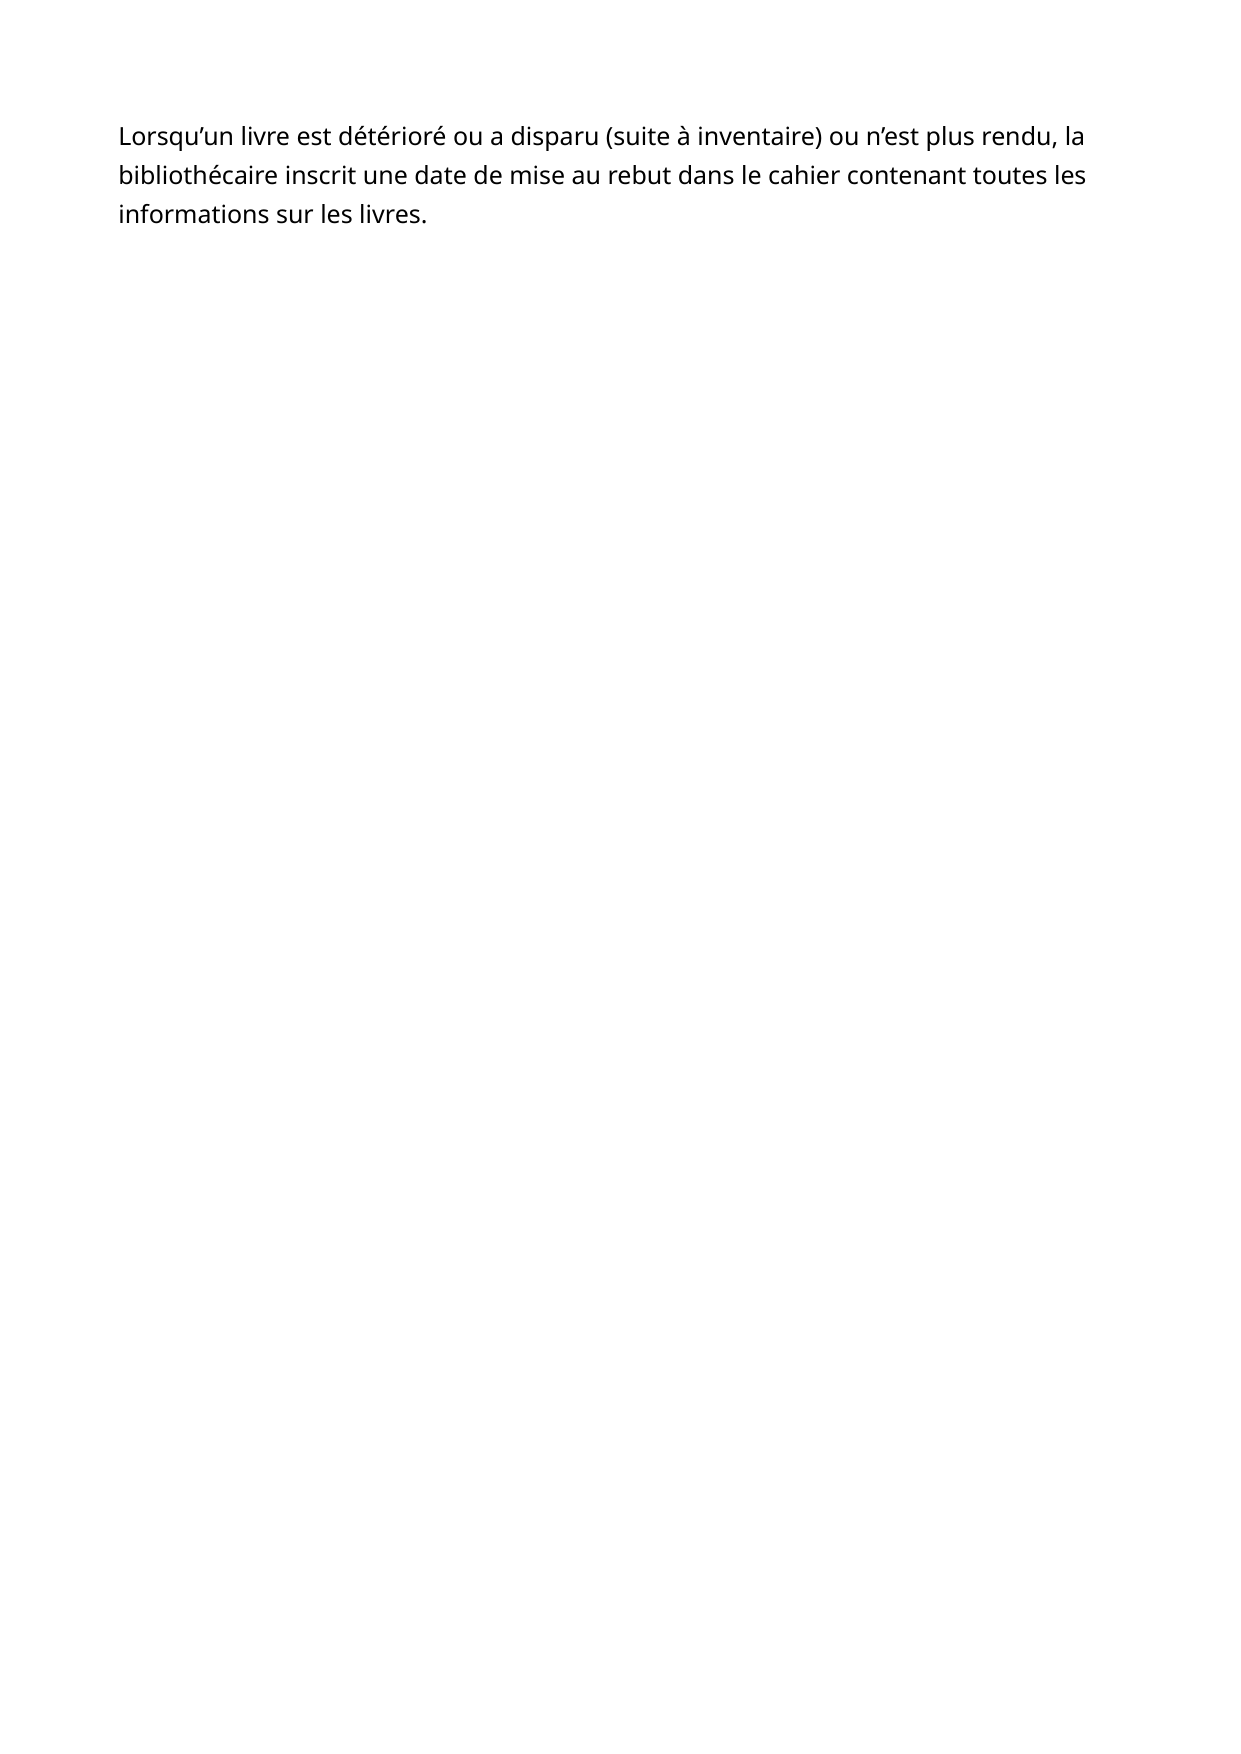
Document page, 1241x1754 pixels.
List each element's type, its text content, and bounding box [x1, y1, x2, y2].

text Lorsqu’un livre est détérioré ou a disparu (suite à inventaire) ou n’est plus rendu, la bibliothécaire inscrit une date de mise au rebut dans le cahier contenant toutes les informations sur les livres. [118, 118, 1122, 231]
